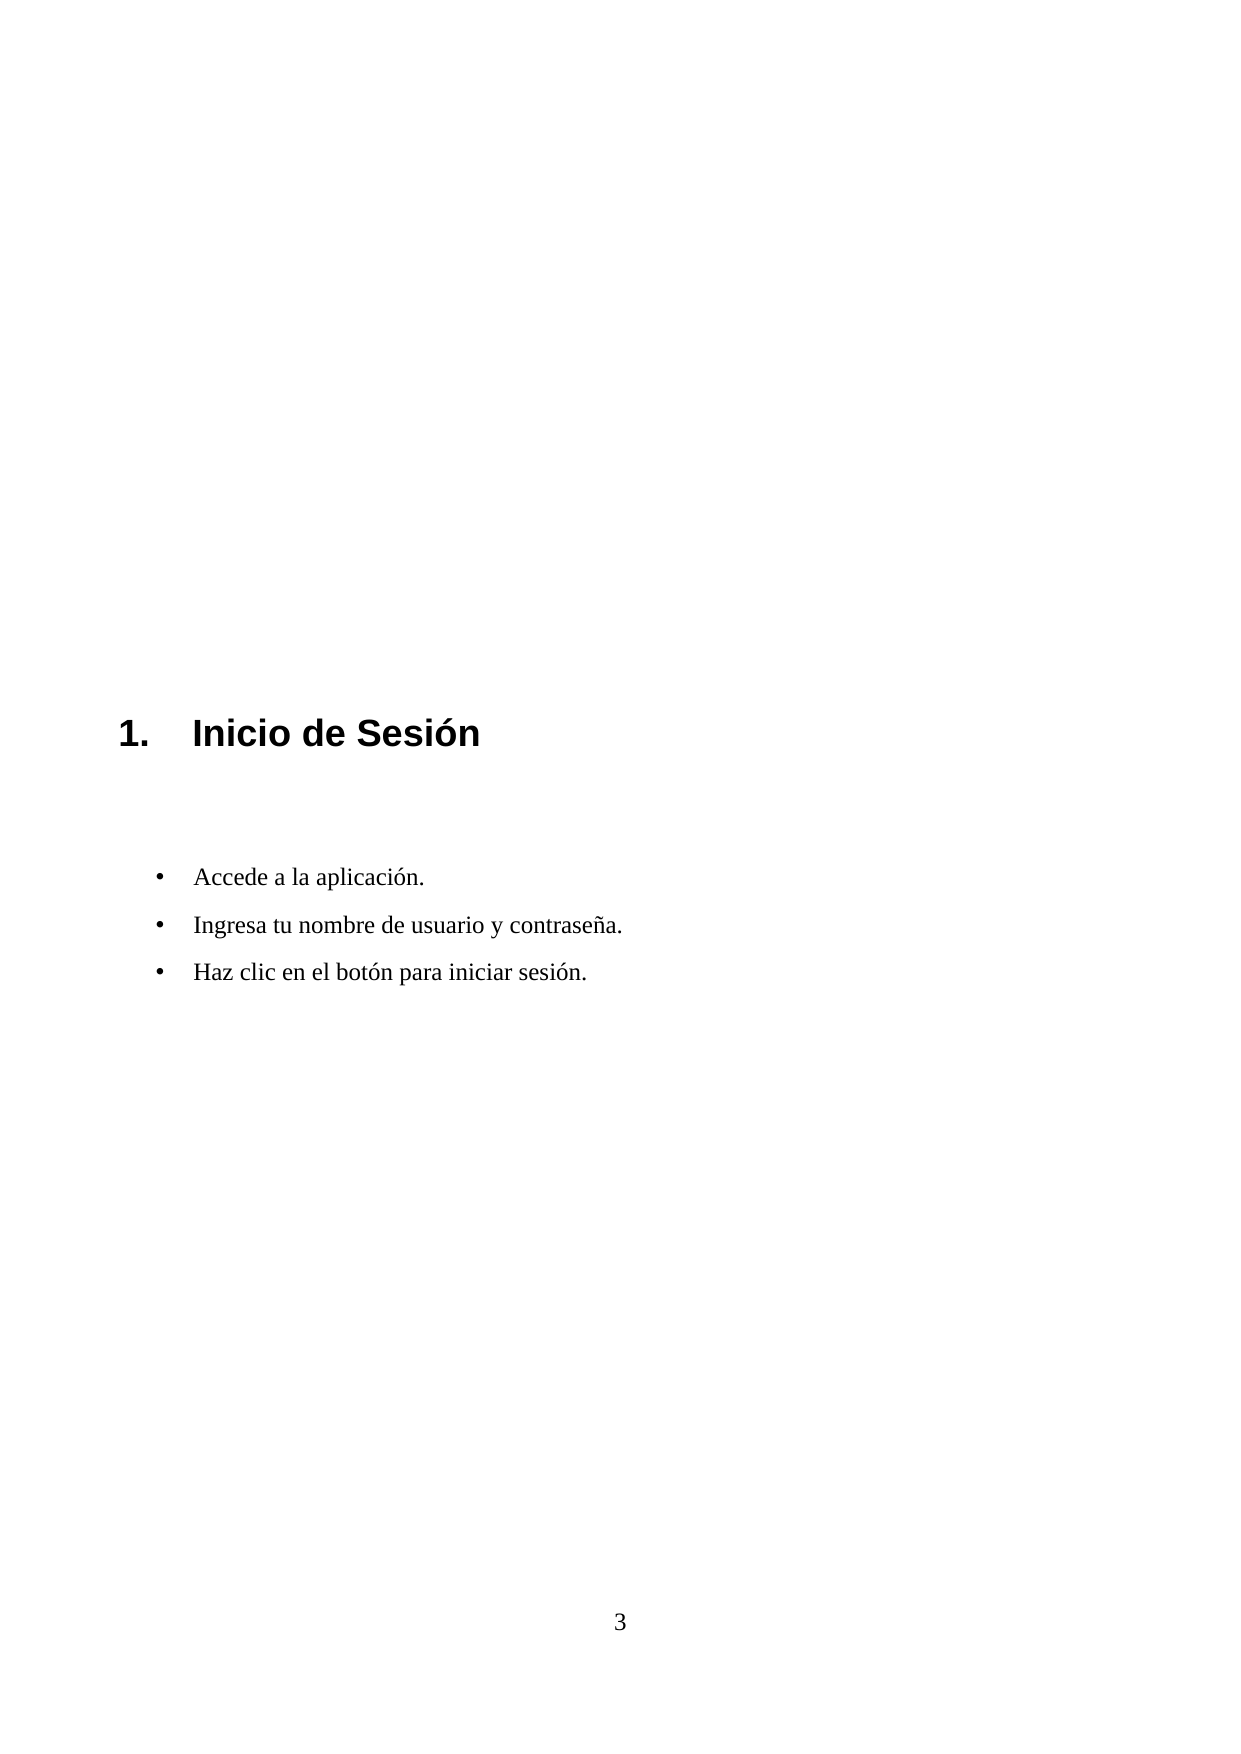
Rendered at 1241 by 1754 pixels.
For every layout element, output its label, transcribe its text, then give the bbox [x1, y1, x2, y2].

list Haz clic en el botón para iniciar sesión. [156, 957, 1122, 986]
list Ingresa tu nombre de usuario y contraseña. [156, 910, 1122, 938]
list Accede a la aplicación. [156, 862, 1122, 891]
subtitle Inicio de Sesión [118, 711, 1122, 754]
